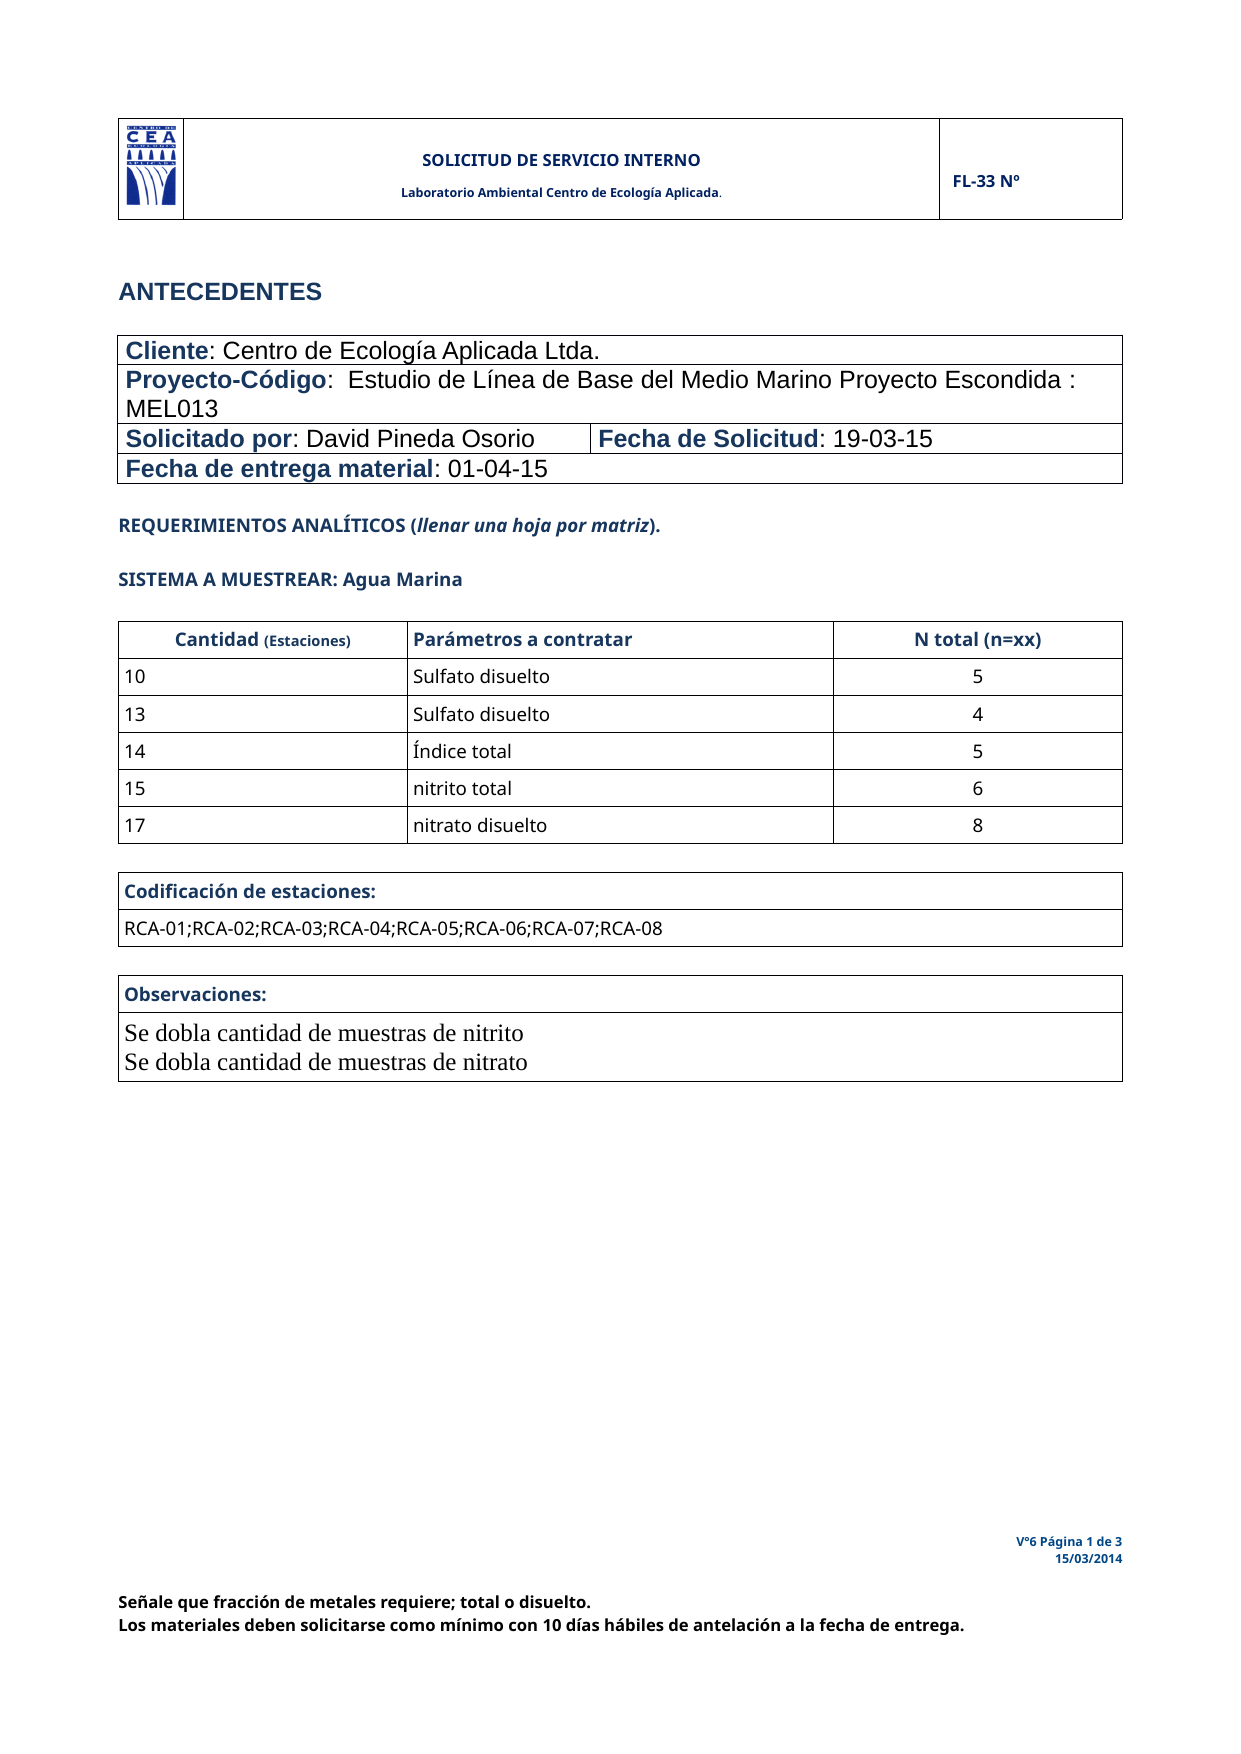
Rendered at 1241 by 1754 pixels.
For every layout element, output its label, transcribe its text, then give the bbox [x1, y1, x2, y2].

table_cell Se dobla cantidad de muestras de nitrito Se dobla cantidad de muestras de nitrato [119, 1013, 1122, 1081]
table_cell Solicitado por: David Pineda Osorio [118, 424, 590, 453]
table_cell 15 [119, 770, 407, 806]
text SISTEMA A MUESTREAR: Agua Marina [118, 567, 1122, 592]
table_cell Fecha de entrega material: 01-04-15 [118, 454, 1122, 482]
table_cell Índice total [408, 733, 833, 769]
table_header Codificación de estaciones: [119, 873, 1122, 909]
table_cell 6 [834, 770, 1122, 806]
table_cell 8 [834, 807, 1122, 843]
table_header Observaciones: [119, 976, 1122, 1012]
text ANTECEDENTES [118, 277, 1122, 306]
table_header Parámetros a contratar [408, 622, 833, 658]
table_cell Sulfato disuelto [408, 696, 833, 732]
table_cell 13 [119, 696, 407, 732]
table_cell nitrato disuelto [408, 807, 833, 843]
table_cell 5 [834, 733, 1122, 769]
table_header Cantidad (Estaciones) [119, 622, 407, 658]
table_cell 10 [119, 659, 407, 695]
table_cell RCA-01;RCA-02;RCA-03;RCA-04;RCA-05;RCA-06;RCA-07;RCA-08 [119, 910, 1122, 946]
table_header Cliente: Centro de Ecología Aplicada Ltda. [118, 336, 1122, 364]
table_cell 4 [834, 696, 1122, 732]
text REQUERIMIENTOS ANALÍTICOS (llenar una hoja por matriz). [118, 512, 1122, 538]
table_cell Proyecto-Código: Estudio de Línea de Base del Medio Marino Proyecto Escondida : MEL013 [118, 365, 1122, 423]
picture [124, 123, 179, 207]
table_cell 17 [119, 807, 407, 843]
table_cell 14 [119, 733, 407, 769]
table_header N total (n=xx) [834, 622, 1122, 658]
table_cell nitrito total [408, 770, 833, 806]
table_cell Sulfato disuelto [408, 659, 833, 695]
table_cell Fecha de Solicitud: 19-03-15 [591, 424, 1122, 453]
table_cell 5 [834, 659, 1122, 695]
